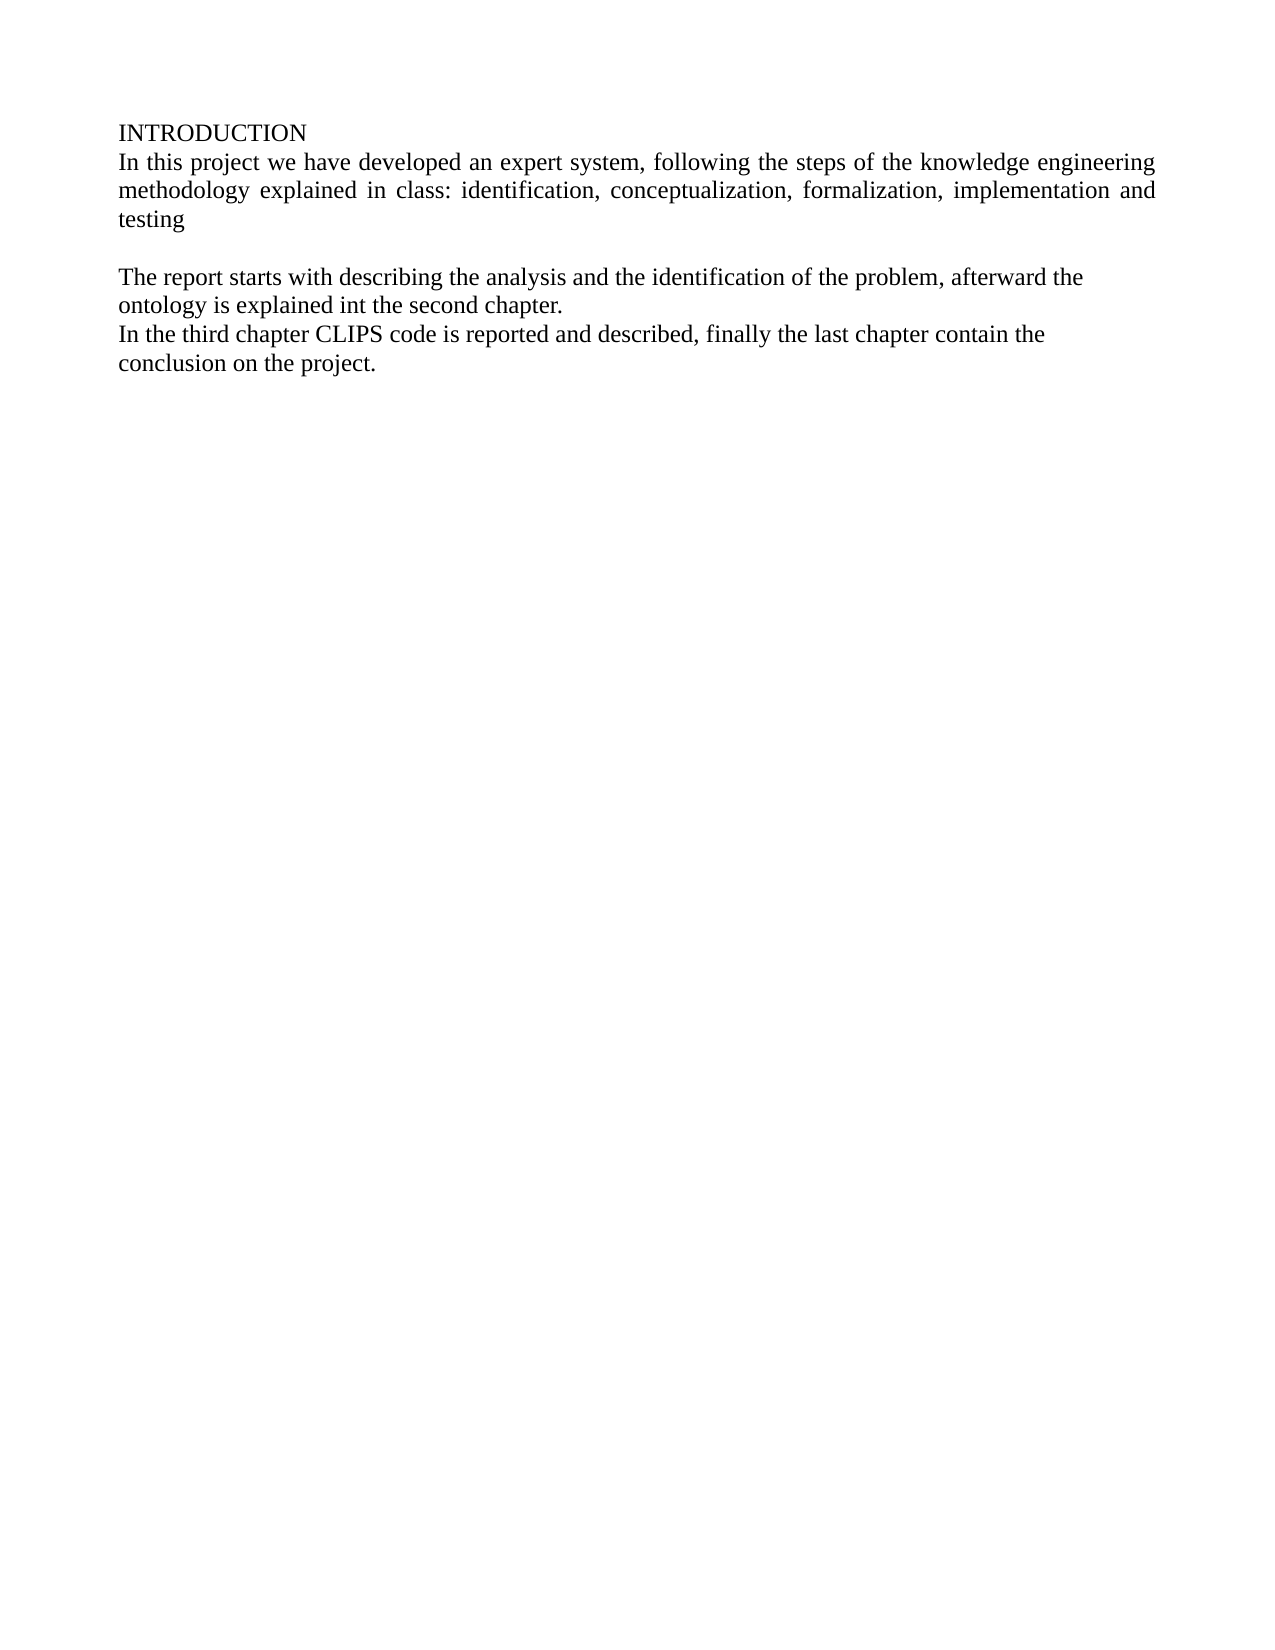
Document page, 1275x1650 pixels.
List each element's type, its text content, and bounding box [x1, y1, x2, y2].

text In the third chapter CLIPS code is reported and described, finally the last chapter contain the conclusion on the project. [118, 319, 1157, 377]
text INTRODUCTION [118, 118, 1157, 147]
text The report starts with describing the analysis and the identification of the problem, afterward the ontology is explained int the second chapter. [118, 262, 1157, 319]
text In this project we have developed an expert system, following the steps of the knowledge engineering methodology explained in class: identification, conceptualization, formalization, implementation and testing [118, 147, 1157, 233]
